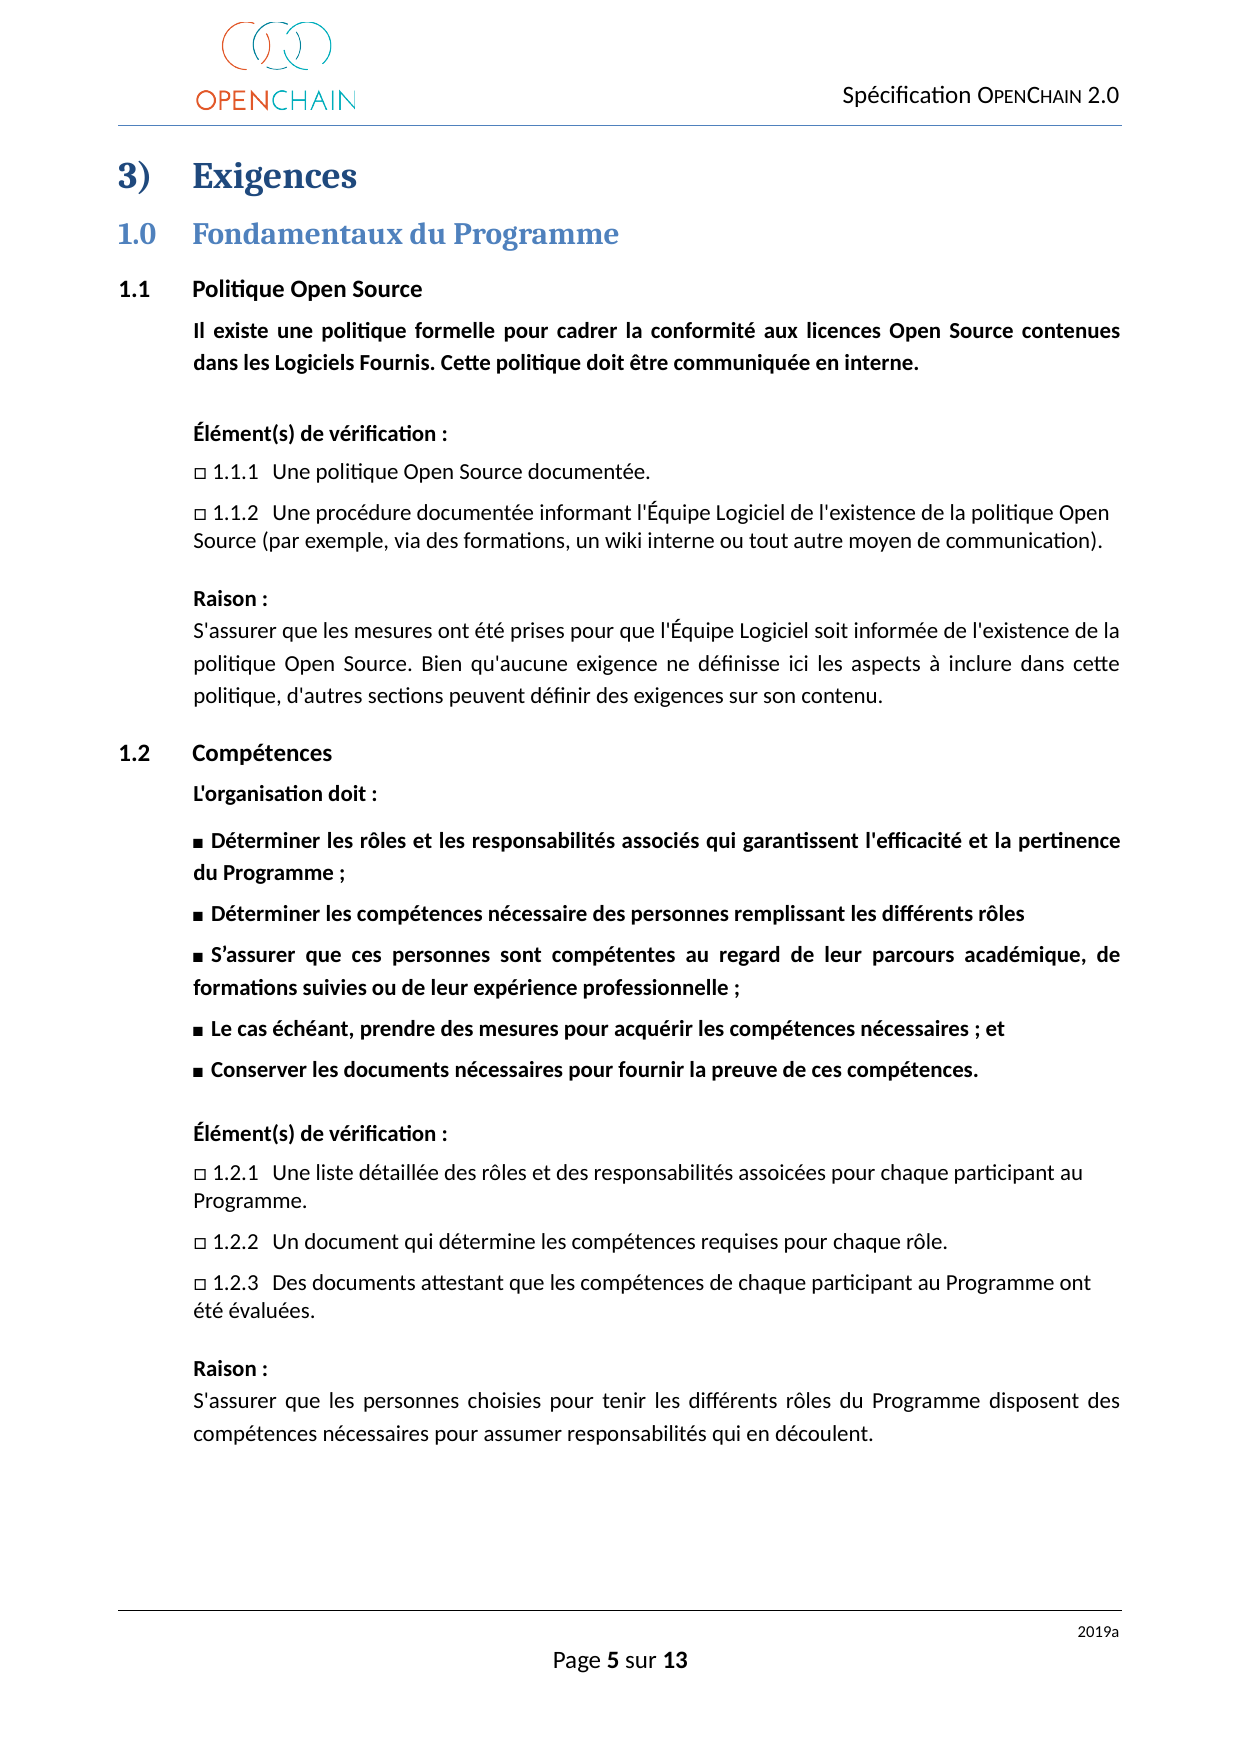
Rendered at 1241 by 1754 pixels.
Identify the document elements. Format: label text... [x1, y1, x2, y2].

list Déterminer les rôles et les responsabilités associés qui garantissent l'efficacité et la pertinence du Programme ; [193, 826, 1122, 887]
subtitle Compétences [118, 737, 1122, 767]
list Déterminer les compétences nécessaire des personnes remplissant les différents rôles [193, 899, 1122, 928]
text S'assurer que les personnes choisies pour tenir les différents rôles du Programme disposent des compétences nécessaires pour assumer responsabilités qui en découlent. [193, 1386, 1122, 1447]
subtitle Une procédure documentée informant l'Équipe Logiciel de l'existence de la politique Open Source (par exemple, via des formations, un wiki interne ou tout autre moyen de communication). [193, 498, 1122, 554]
subtitle Politique Open Source [118, 273, 1122, 304]
list Conserver les documents nécessaires pour fournir la preuve de ces compétences. [193, 1055, 1122, 1083]
title Élément(s) de vérification : [193, 1119, 1122, 1148]
list Le cas échéant, prendre des mesures pour acquérir les compétences nécessaires ; et [193, 1014, 1122, 1042]
title Raison : [193, 584, 1122, 612]
subtitle Une liste détaillée des rôles et des responsabilités assoicées pour chaque participant au Programme. [193, 1158, 1122, 1214]
subtitle Une politique Open Source documentée. [193, 457, 1122, 485]
subtitle Un document qui détermine les compétences requises pour chaque rôle. [193, 1227, 1122, 1255]
list S’assurer que ces personnes sont compétentes au regard de leur parcours académique, de formations suivies ou de leur expérience professionnelle ; [193, 941, 1122, 1001]
subtitle Fondamentaux du Programme [118, 216, 1122, 252]
title Raison : [193, 1354, 1122, 1382]
text Il existe une politique formelle pour cadrer la conformité aux licences Open Source contenues dans les Logiciels Fournis. Cette politique doit être communiquée en interne. [193, 316, 1122, 376]
subtitle Exigences [118, 154, 1122, 198]
text S'assurer que les mesures ont été prises pour que l'Équipe Logiciel soit informée de l'existence de la politique Open Source. Bien qu'aucune exigence ne définisse ici les aspects à inclure dans cette politique, d'autres sections peuvent définir des exigences sur son contenu. [193, 617, 1122, 709]
text L'organisation doit : [193, 779, 1122, 808]
title Élément(s) de vérification : [193, 419, 1122, 447]
picture [196, 22, 355, 111]
subtitle Des documents attestant que les compétences de chaque participant au Programme ont été évaluées. [193, 1268, 1122, 1324]
